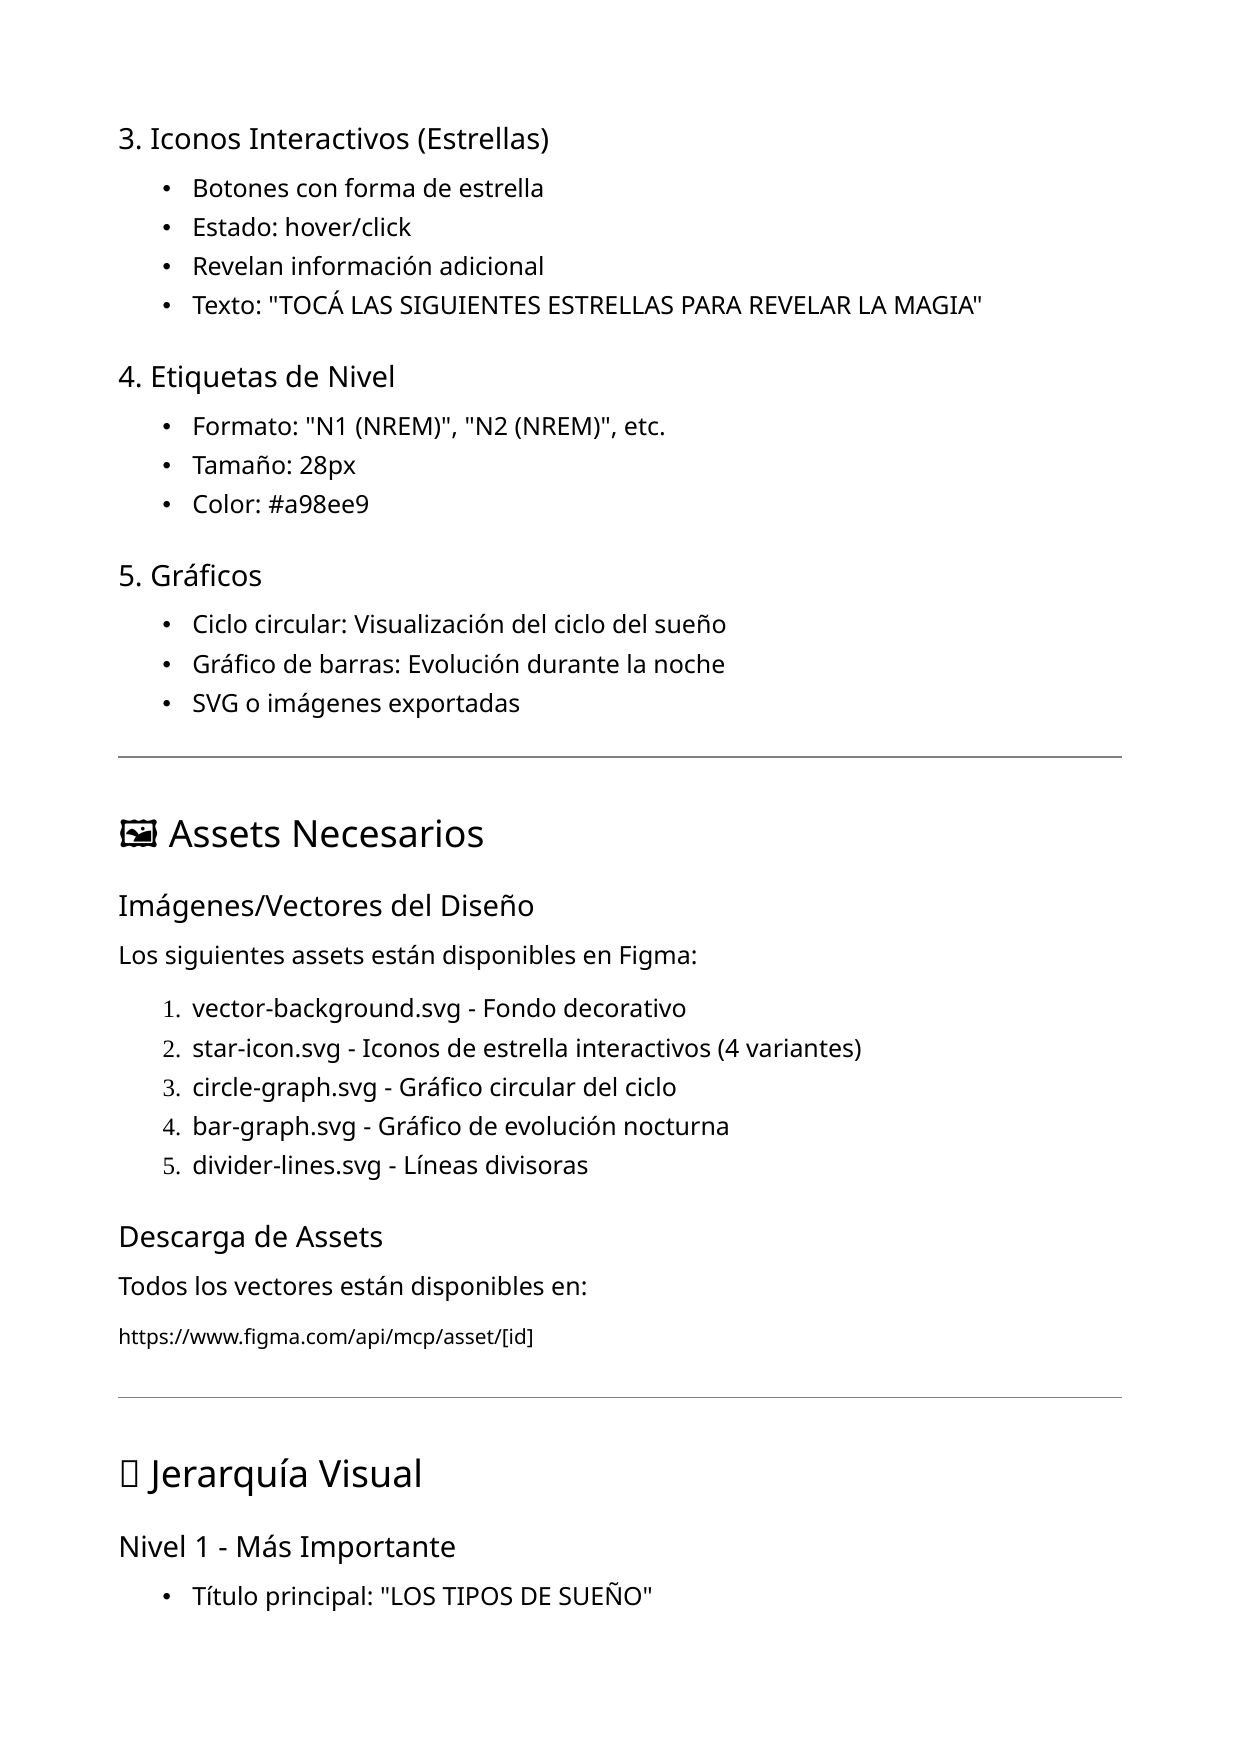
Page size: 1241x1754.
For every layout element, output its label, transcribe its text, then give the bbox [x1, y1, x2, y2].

list divider-lines.svg - Líneas divisoras [162, 1148, 1122, 1182]
subtitle 5. Gráficos [118, 555, 1122, 595]
subtitle Descarga de Assets [118, 1216, 1122, 1256]
list vector-background.svg - Fondo decorativo [162, 991, 1122, 1025]
list SVG o imágenes exportadas [162, 686, 1122, 719]
text Los siguientes assets están disponibles en Figma: [118, 937, 1122, 971]
list Estado: hover/click [162, 209, 1122, 243]
list Texto: "TOCÁ LAS SIGUIENTES ESTRELLAS PARA REVELAR LA MAGIA" [162, 288, 1122, 322]
list Color: #a98ee9 [162, 487, 1122, 521]
list Gráfico de barras: Evolución durante la noche [162, 646, 1122, 680]
subtitle Nivel 1 - Más Importante [118, 1526, 1122, 1566]
list Tamaño: 28px [162, 447, 1122, 482]
list circle-graph.svg - Gráfico circular del ciclo [162, 1069, 1122, 1103]
subtitle 4. Etiquetas de Nivel [118, 356, 1122, 396]
text Todos los vectores están disponibles en: [118, 1268, 1122, 1302]
list Botones con forma de estrella [162, 170, 1122, 204]
list Formato: "N1 (NREM)", "N2 (NREM)", etc. [162, 408, 1122, 442]
list Título principal: "LOS TIPOS DE SUEÑO" [162, 1578, 1122, 1612]
subtitle 🖼️ Assets Necesarios [118, 807, 1122, 858]
list Revelan información adicional [162, 249, 1122, 283]
subtitle 3. Iconos Interactivos (Estrellas) [118, 118, 1122, 158]
list Ciclo circular: Visualización del ciclo del sueño [162, 607, 1122, 641]
list star-icon.svg - Iconos de estrella interactivos (4 variantes) [162, 1030, 1122, 1064]
list bar-graph.svg - Gráfico de evolución nocturna [162, 1109, 1122, 1143]
subtitle Imágenes/Vectores del Diseño [118, 885, 1122, 925]
text https://www.figma.com/api/mcp/asset/[id] [118, 1322, 1122, 1351]
subtitle 🎯 Jerarquía Visual [118, 1448, 1122, 1499]
